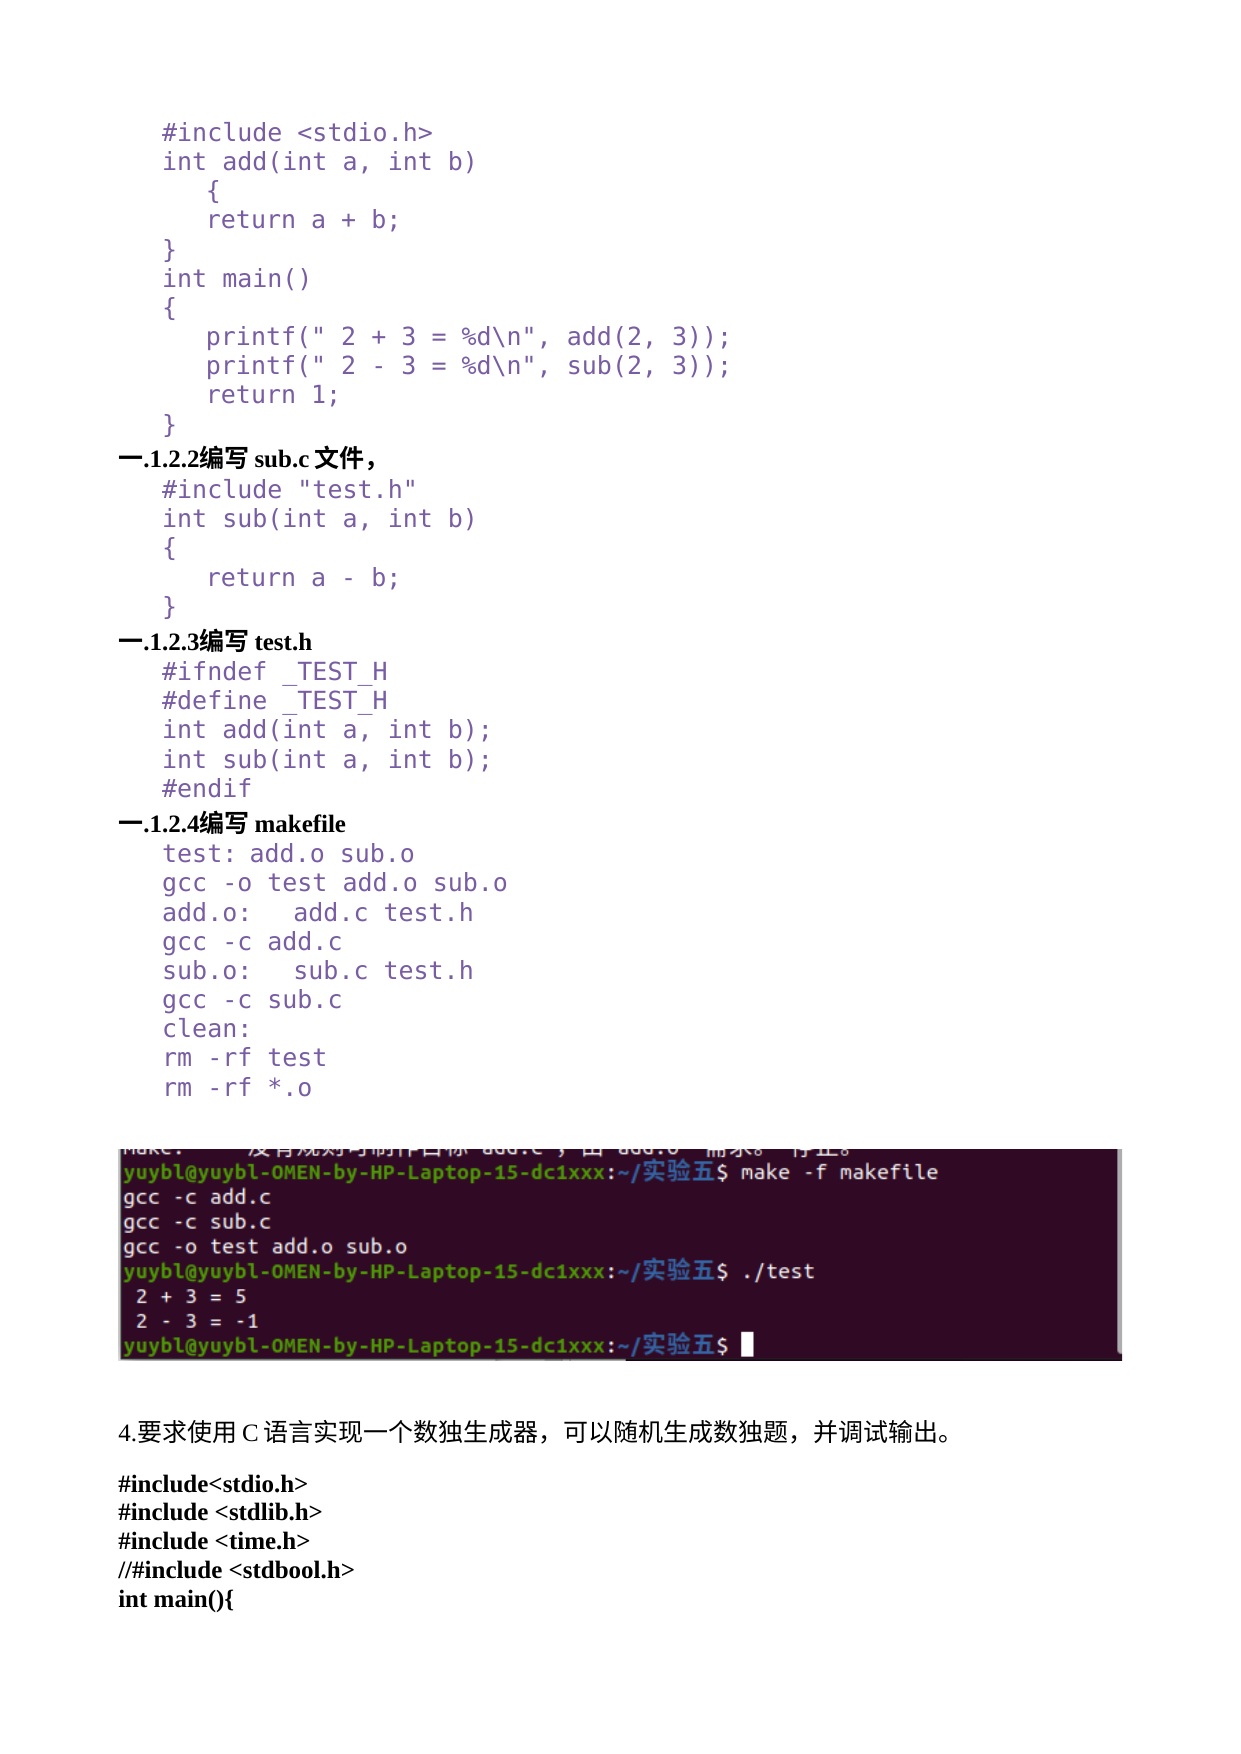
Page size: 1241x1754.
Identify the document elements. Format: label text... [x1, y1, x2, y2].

text #include <stdio.h> [118, 118, 1122, 147]
text { [118, 293, 1122, 322]
text int main(){ [118, 1584, 1122, 1612]
text rm -rf test [162, 1043, 1122, 1073]
text { [118, 533, 1122, 563]
text int main() [118, 264, 1122, 293]
text } [118, 592, 1122, 621]
text printf(" 2 - 3 = %d\n", sub(2, 3)); [118, 351, 1122, 381]
text #ifndef _TEST_H [118, 657, 1122, 686]
text printf(" 2 + 3 = %d\n", add(2, 3)); [118, 322, 1122, 351]
text int add(int a, int b); [118, 716, 1122, 745]
list 编写sub.c文件， [118, 439, 1122, 475]
text #include <time.h> [118, 1526, 1122, 1555]
text int add(int a, int b) [118, 147, 1122, 176]
text #include <stdlib.h> [118, 1497, 1122, 1526]
text sub.o: sub.c test.h [118, 956, 1122, 985]
text return 1; [118, 381, 1122, 410]
list 编写makefile [118, 803, 1122, 839]
text //#include <stdbool.h> [118, 1555, 1122, 1584]
text } [118, 410, 1122, 439]
text #include<stdio.h> [118, 1469, 1122, 1497]
text add.o: add.c test.h [118, 898, 1122, 927]
text 4.要求使用C语言实现一个数独生成器，可以随机生成数独题，并调试输出。 [118, 1412, 1122, 1449]
text clean: [118, 1014, 1122, 1043]
text test: add.o sub.o [118, 839, 1122, 868]
text #include "test.h" [118, 475, 1122, 504]
text gcc -c sub.c [162, 985, 1122, 1014]
text { [118, 176, 1122, 206]
text int sub(int a, int b) [118, 504, 1122, 533]
text #define _TEST_H [118, 686, 1122, 716]
text #endif [118, 774, 1122, 803]
text gcc -o test add.o sub.o [162, 868, 1122, 898]
text return a - b; [118, 563, 1122, 592]
text } [118, 235, 1122, 264]
text gcc -c add.c [162, 927, 1122, 956]
text int sub(int a, int b); [118, 745, 1122, 774]
text return a + b; [118, 206, 1122, 235]
list 编写test.h [118, 621, 1122, 657]
text rm -rf *.o [162, 1073, 1122, 1102]
